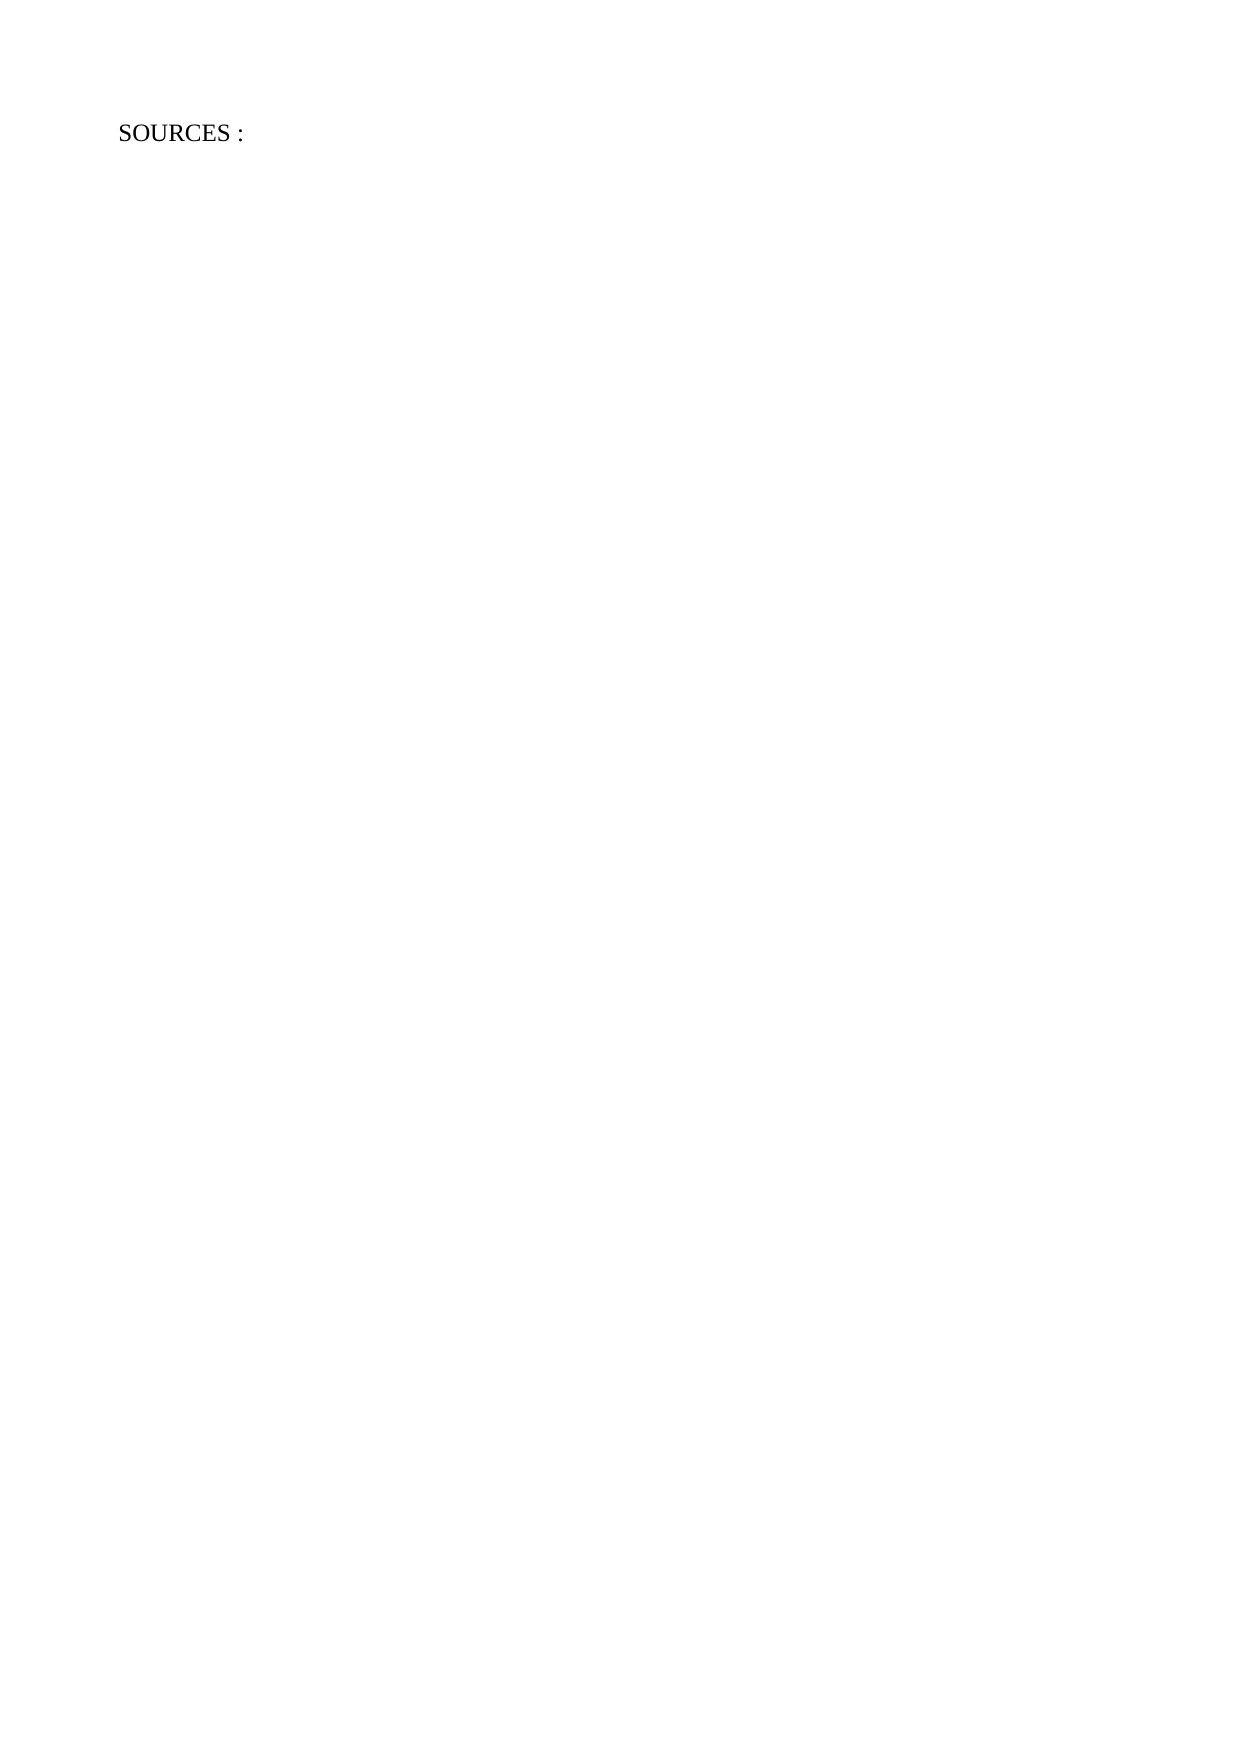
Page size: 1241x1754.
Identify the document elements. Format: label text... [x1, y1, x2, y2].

text SOURCES : [118, 118, 1122, 147]
